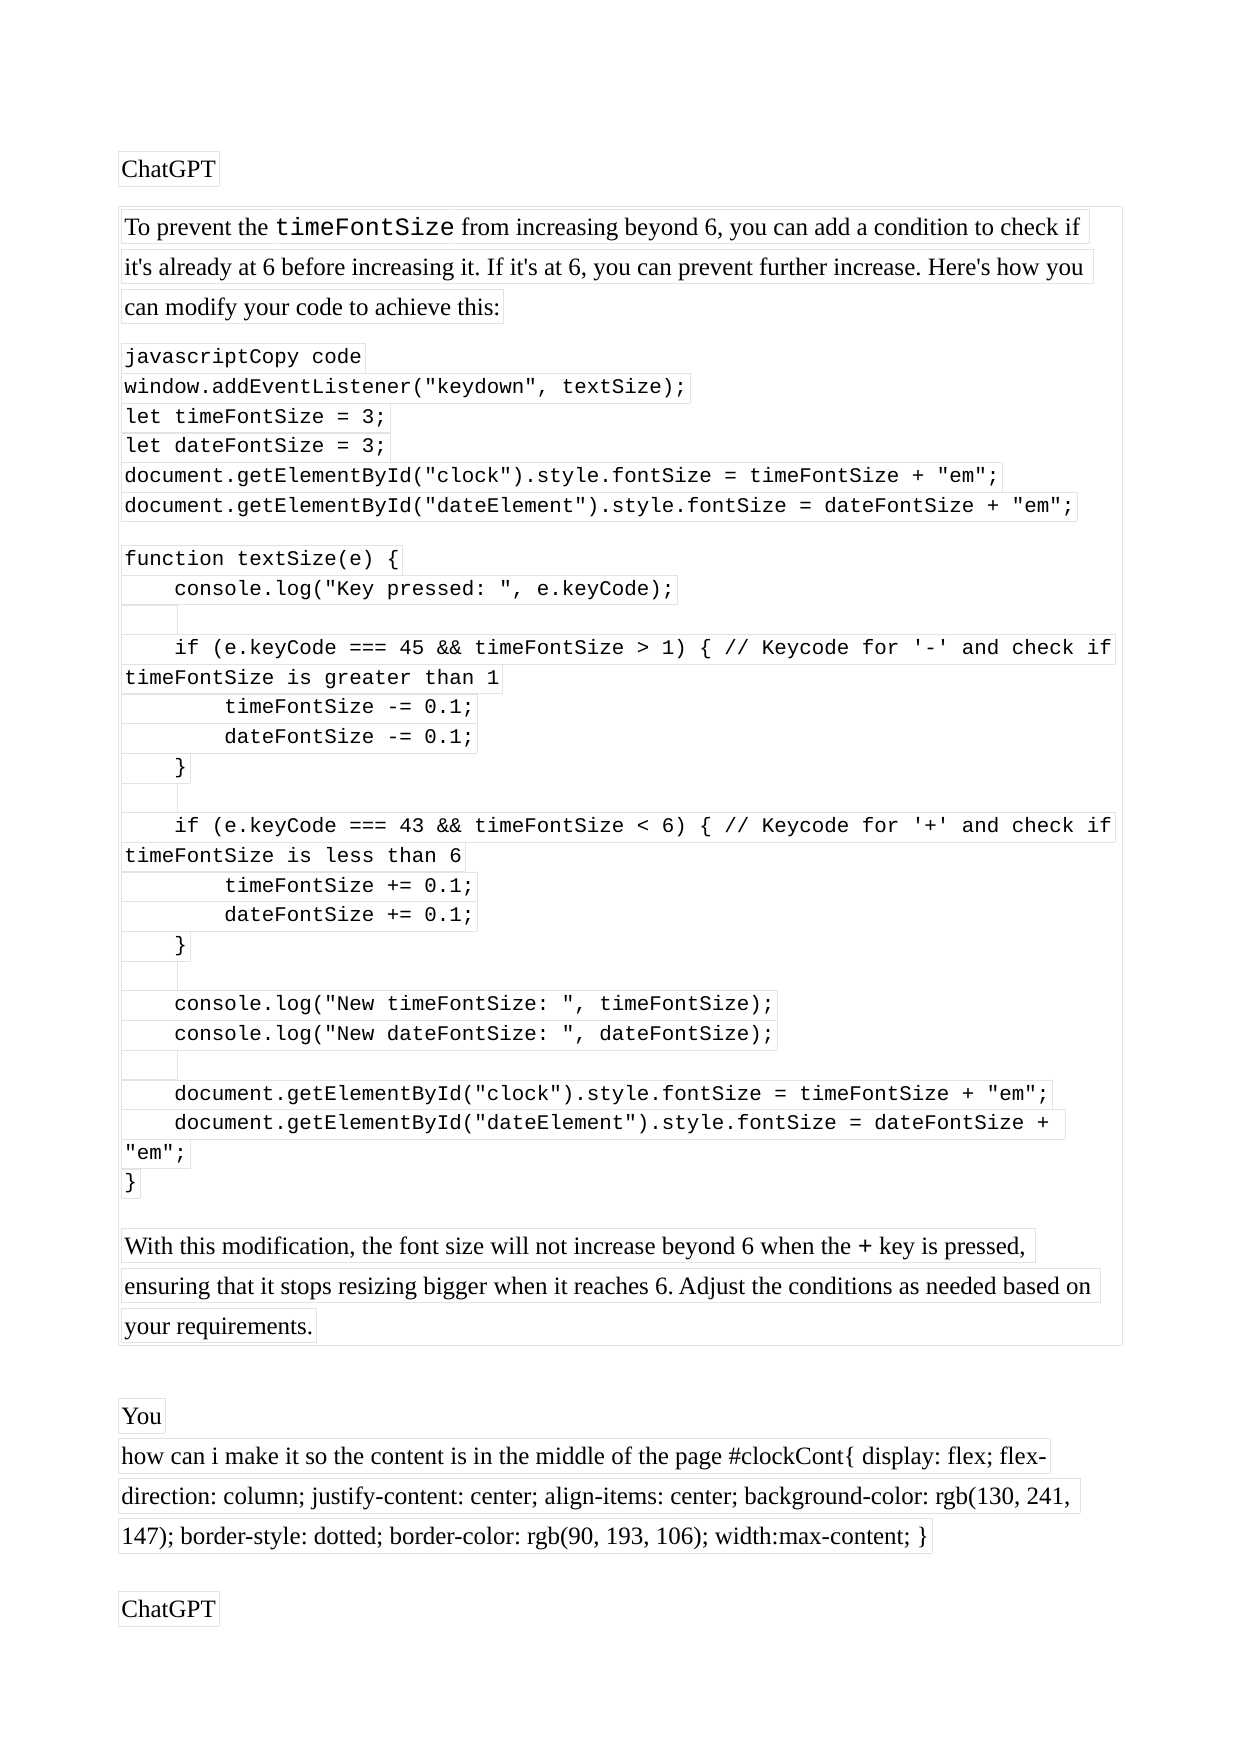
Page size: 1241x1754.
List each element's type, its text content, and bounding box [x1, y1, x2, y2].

text timeFontSize -= 0.1; [122, 695, 477, 720]
text let dateFontSize = 3; [122, 434, 390, 459]
text [166, 1398, 1122, 1433]
text ChatGPT [119, 1592, 219, 1626]
text [191, 928, 1122, 961]
text } [122, 754, 190, 783]
text window.addEventListener("keydown", textSize); [122, 374, 690, 400]
text document.getElementById("clock").style.fontSize = timeFontSize + "em"; [122, 1081, 1052, 1106]
text timeFontSize += 0.1; [466, 869, 1122, 898]
text let timeFontSize = 3; [122, 400, 1122, 429]
text console.log("New timeFontSize: ", timeFontSize); [178, 987, 1122, 1017]
text javascriptCopy code [119, 340, 1122, 370]
text [478, 691, 1122, 720]
text timeFontSize += 0.1; [122, 873, 477, 898]
text You [119, 1399, 165, 1433]
text if (e.keyCode === 43 && timeFontSize < 6) { // Keycode for '+' and check if timeFontSize is less than 6 [122, 809, 1122, 869]
text [220, 151, 1122, 186]
text document.getElementById("clock").style.fontSize = timeFontSize + "em"; [391, 459, 1122, 489]
text } [122, 1170, 140, 1198]
text [478, 898, 1122, 928]
text window.addEventListener("keydown", textSize); [366, 370, 1122, 400]
text With this modification, the font size will not increase beyond 6 when the + key is pressed, ensuring that it stops resizing bigger when it reaches 6. Adjust the conditions as needed based on your requirements. [119, 1225, 1122, 1345]
text dateFontSize -= 0.1; [122, 724, 477, 750]
text document.getElementById("dateElement").style.fontSize = dateFontSize + "em"; [1003, 489, 1122, 521]
text } [122, 932, 190, 961]
text console.log("New dateFontSize: ", dateFontSize); [122, 1021, 777, 1050]
text To prevent the timeFontSize from increasing beyond 6, you can add a condition to check if it's already at 6 before increasing it. If it's at 6, you can prevent further increase. Here's how you can modify your code to achieve this: [119, 207, 1122, 323]
text document.getElementById("dateElement").style.fontSize = dateFontSize + "em"; [122, 1106, 1122, 1166]
text [141, 1166, 1122, 1198]
text document.getElementById("dateElement").style.fontSize = dateFontSize + "em"; [122, 493, 1077, 521]
text [191, 750, 1122, 783]
text [220, 1591, 1122, 1626]
text [391, 429, 1122, 459]
text function textSize(e) { [119, 542, 1122, 572]
text console.log("Key pressed: ", e.keyCode); [403, 572, 1122, 604]
text how can i make it so the content is in the middle of the page #clockCont{ display: flex; flex-direction: column; justify-content: center; align-items: center; background-color: rgb(130, 241, 147); border-style: dotted; border-color: rgb(90, 193, 106); width:max-content; } [118, 1438, 1122, 1553]
text if (e.keyCode === 45 && timeFontSize > 1) { // Keycode for '-' and check if timeFontSize is greater than 1 [122, 631, 1122, 691]
text document.getElementById("clock").style.fontSize = timeFontSize + "em"; [178, 1076, 1122, 1106]
text console.log("Key pressed: ", e.keyCode); [122, 576, 677, 604]
text [778, 1017, 1122, 1050]
text dateFontSize += 0.1; [122, 902, 477, 928]
text console.log("New timeFontSize: ", timeFontSize); [122, 991, 777, 1017]
text [478, 720, 1122, 750]
text ChatGPT [119, 152, 219, 186]
text document.getElementById("clock").style.fontSize = timeFontSize + "em"; [122, 463, 1002, 489]
